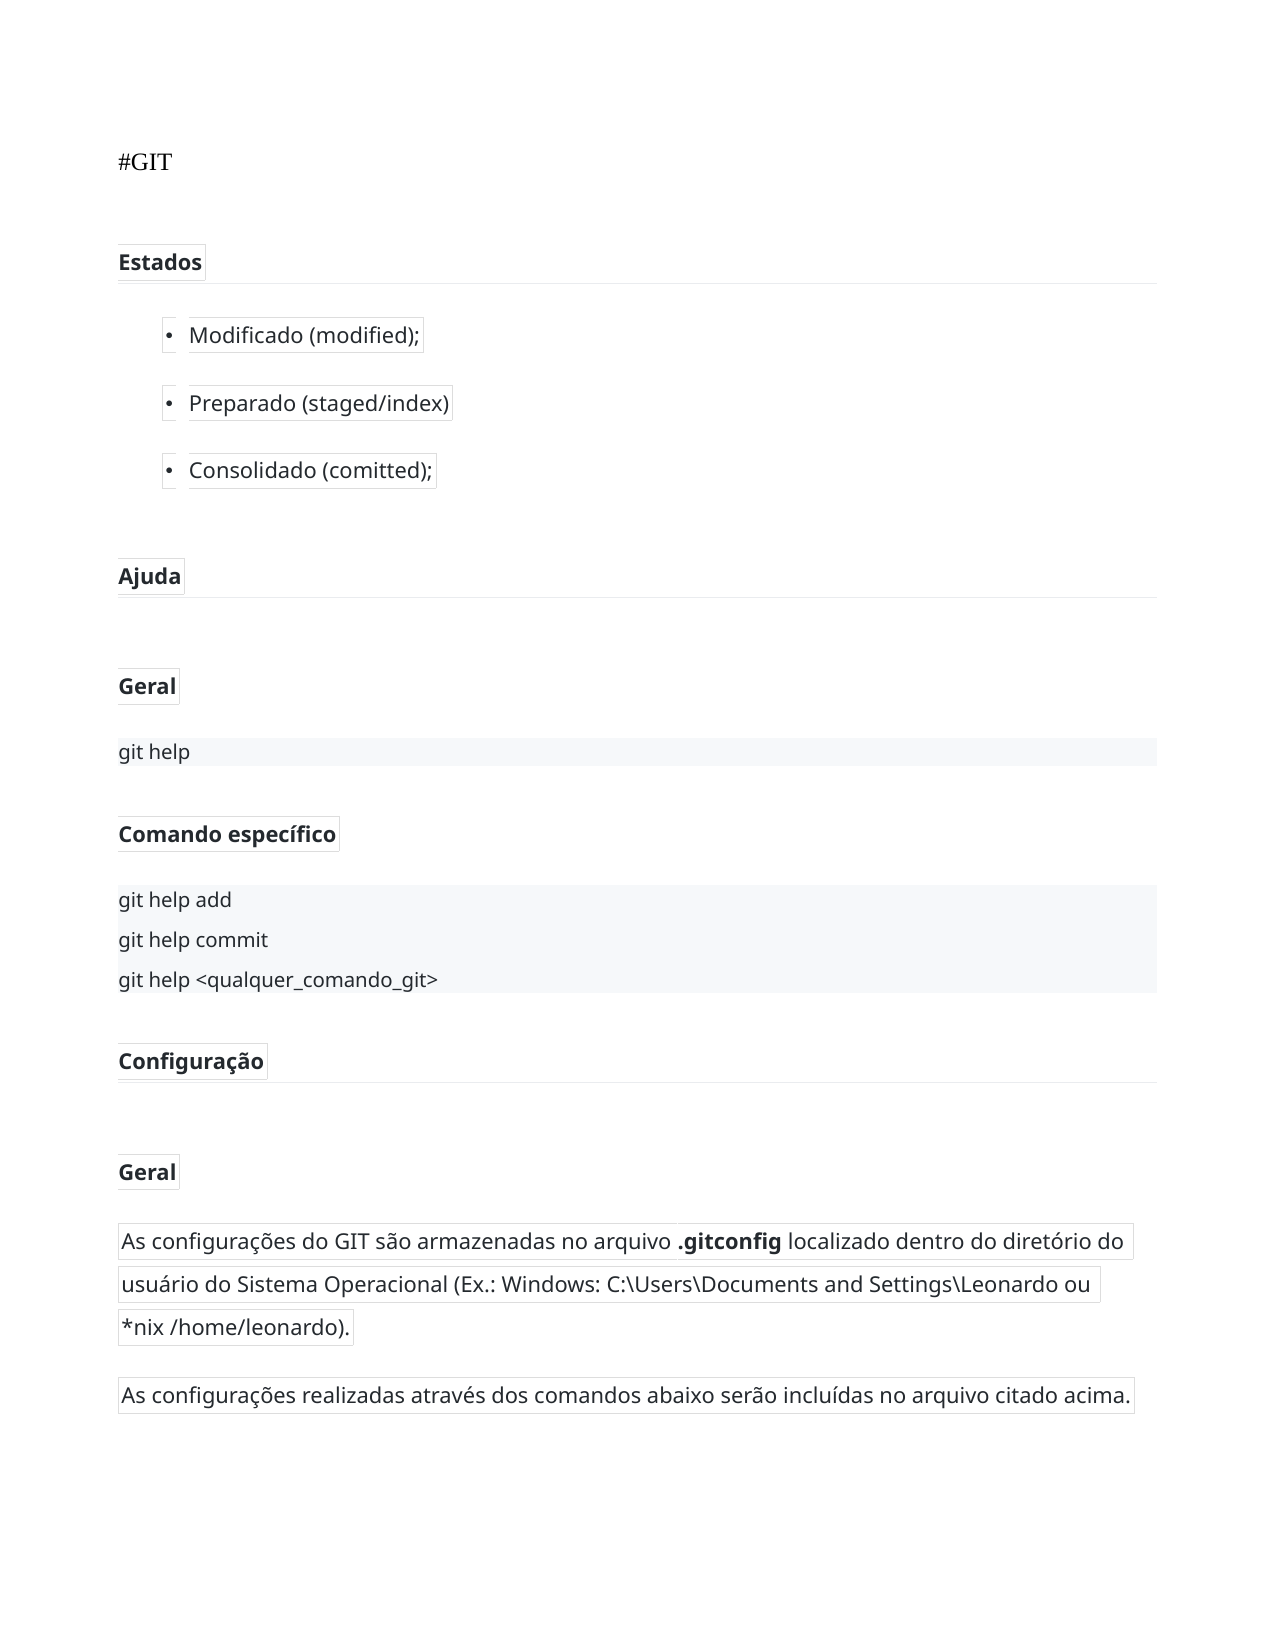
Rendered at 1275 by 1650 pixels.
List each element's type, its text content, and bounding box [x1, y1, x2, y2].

text #GIT [118, 147, 1157, 176]
text git help commit [118, 926, 1157, 953]
list [453, 384, 1157, 420]
subtitle [180, 1153, 1157, 1189]
subtitle Configuração [118, 1043, 1157, 1082]
subtitle [340, 816, 1157, 851]
subtitle [180, 668, 1157, 704]
text git help <qualquer_comando_git> [118, 966, 1157, 993]
list [437, 452, 1157, 488]
text As configurações realizadas através dos comandos abaixo serão incluídas no arquivo citado acima. [119, 1378, 1134, 1413]
list Modificado (modified); [163, 317, 423, 352]
text git help add [118, 885, 1157, 913]
subtitle Estados [118, 244, 1157, 283]
subtitle Geral [118, 1155, 179, 1189]
list [424, 317, 1157, 352]
text As configurações do GIT são armazenadas no arquivo .gitconfig localizado dentro do diretório do usuário do Sistema Operacional (Ex.: Windows: C:\Users\Documents and Settings\Leonardo ou *nix /home/leonardo). [118, 1223, 1157, 1345]
list Preparado (staged/index) [162, 384, 452, 420]
subtitle Geral [118, 669, 179, 704]
list Consolidado (comitted); [162, 452, 436, 488]
subtitle Comando específico [118, 817, 339, 851]
subtitle Ajuda [118, 558, 1157, 597]
text git help [118, 738, 1157, 766]
